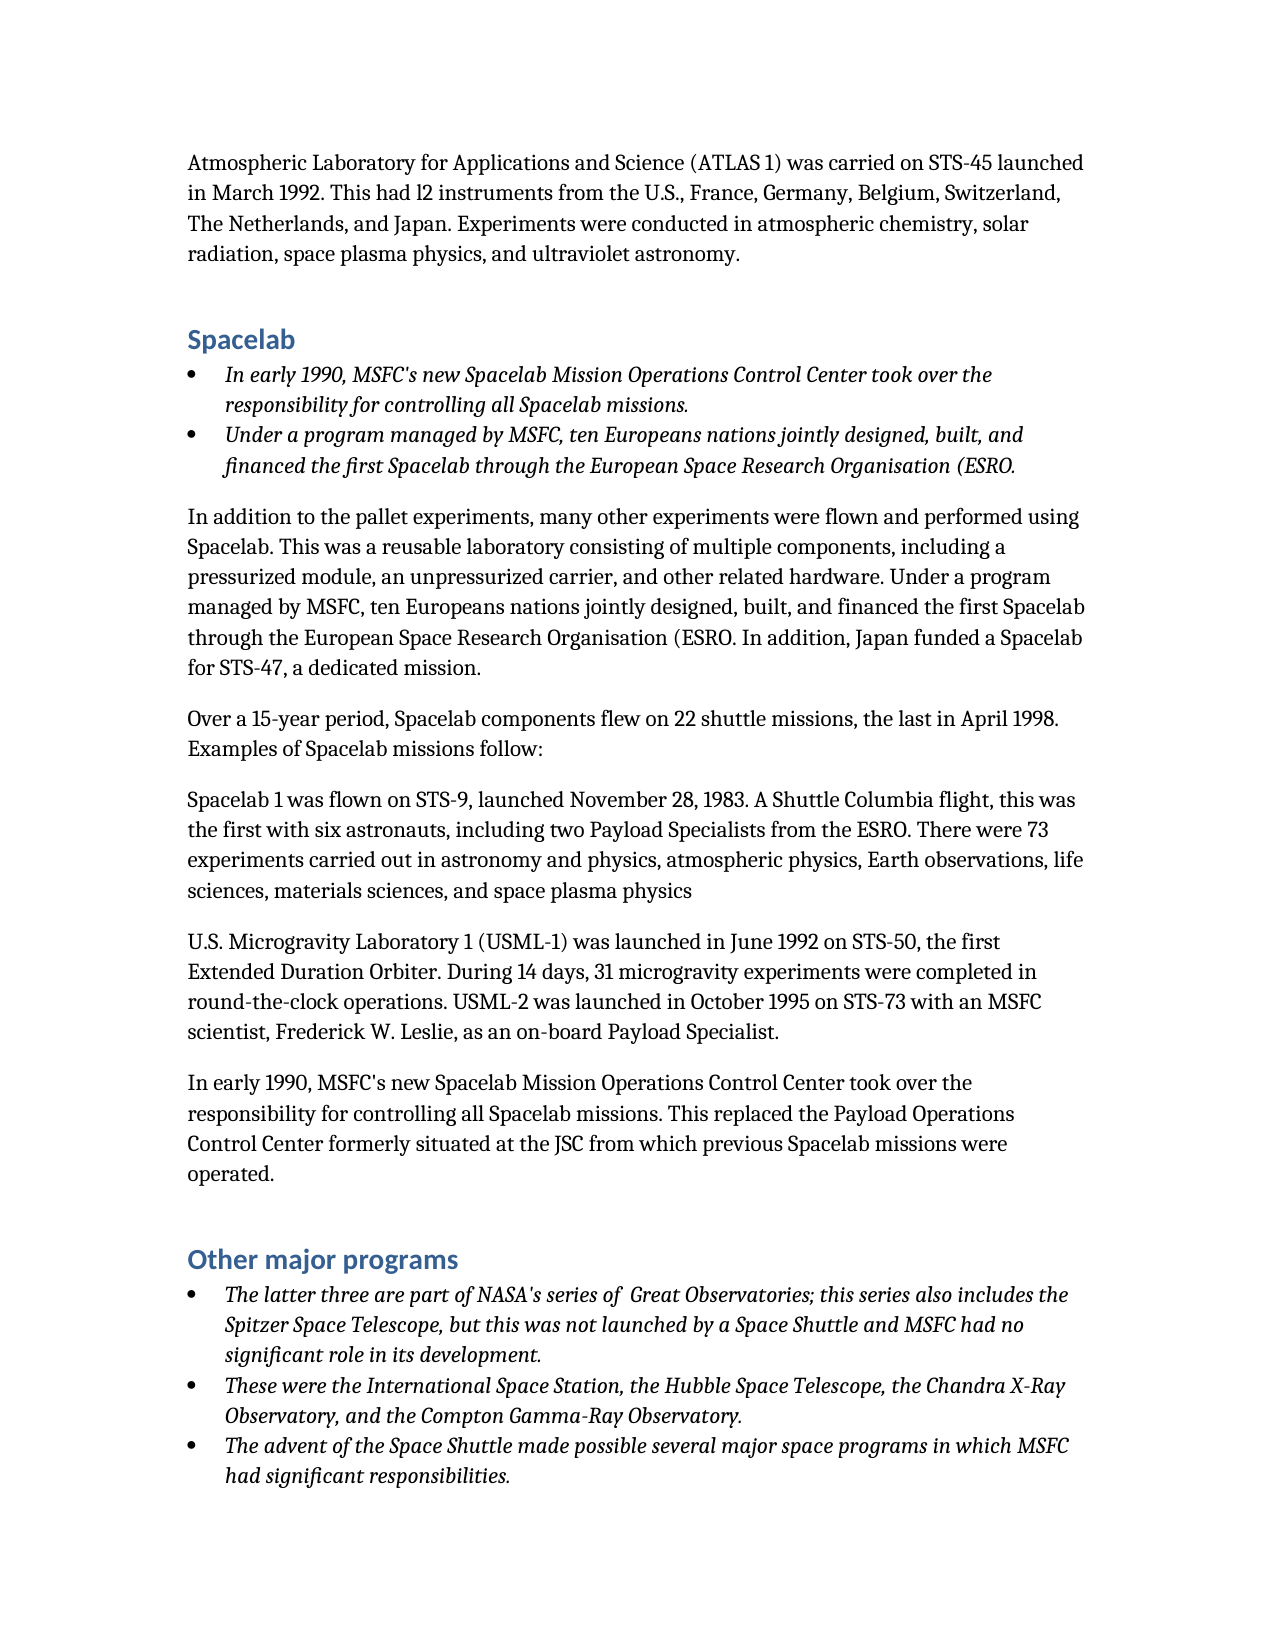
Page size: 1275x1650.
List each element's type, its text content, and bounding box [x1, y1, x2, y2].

text In early 1990, MSFC's new Spacelab Mission Operations Control Center took over the responsibility for controlling all Spacelab missions. This replaced the Payload Operations Control Center formerly situated at the JSC from which previous Spacelab missions were operated. [187, 1070, 1087, 1187]
text Over a 15-year period, Spacelab components flew on 22 shuttle missions, the last in April 1998. Examples of Spacelab missions follow: [187, 706, 1087, 762]
list These were the International Space Station, the Hubble Space Telescope, the Chandra X-Ray Observatory, and the Compton Gamma-Ray Observatory. [187, 1372, 1087, 1429]
list The latter three are part of NASA's series of Great Observatories; this series also includes the Spitzer Space Telescope, but this was not launched by a Space Shuttle and MSFC had no significant role in its development. [187, 1282, 1087, 1369]
text In addition to the pallet experiments, many other experiments were flown and performed using Spacelab. This was a reusable laboratory consisting of multiple components, including a pressurized module, an unpressurized carrier, and other related hardware. Under a program managed by MSFC, ten Europeans nations jointly designed, built, and financed the first Spacelab through the European Space Research Organisation (ESRO. In addition, Japan funded a Spacelab for STS-47, a dedicated mission. [187, 503, 1087, 681]
text U.S. Microgravity Laboratory 1 (USML-1) was launched in June 1992 on STS-50, the first Extended Duration Orbiter. During 14 days, 31 microgravity experiments were completed in round-the-clock operations. USML-2 was launched in October 1995 on STS-73 with an MSFC scientist, Frederick W. Leslie, as an on-board Payload Specialist. [187, 928, 1087, 1045]
text Spacelab 1 was flown on STS-9, launched November 28, 1983. A Shuttle Columbia flight, this was the first with six astronauts, including two Payload Specialists from the ESRO. There were 73 experiments carried out in astronomy and physics, atmospheric physics, Earth observations, life sciences, materials sciences, and space plasma physics [187, 787, 1087, 904]
subtitle Other major programs [187, 1241, 1087, 1277]
text Atmospheric Laboratory for Applications and Science (ATLAS 1) was carried on STS-45 launched in March 1992. This had l2 instruments from the U.S., France, Germany, Belgium, Switzerland, The Netherlands, and Japan. Experiments were conducted in atmospheric chemistry, solar radiation, space plasma physics, and ultraviolet astronomy. [187, 150, 1087, 267]
list The advent of the Space Shuttle made possible several major space programs in which MSFC had significant responsibilities. [187, 1433, 1087, 1489]
subtitle Spacelab [187, 321, 1087, 356]
list In early 1990, MSFC's new Spacelab Mission Operations Control Center took over the responsibility for controlling all Spacelab missions. [187, 362, 1087, 418]
list Under a program managed by MSFC, ten Europeans nations jointly designed, built, and financed the first Spacelab through the European Space Research Organisation (ESRO. [187, 422, 1087, 479]
